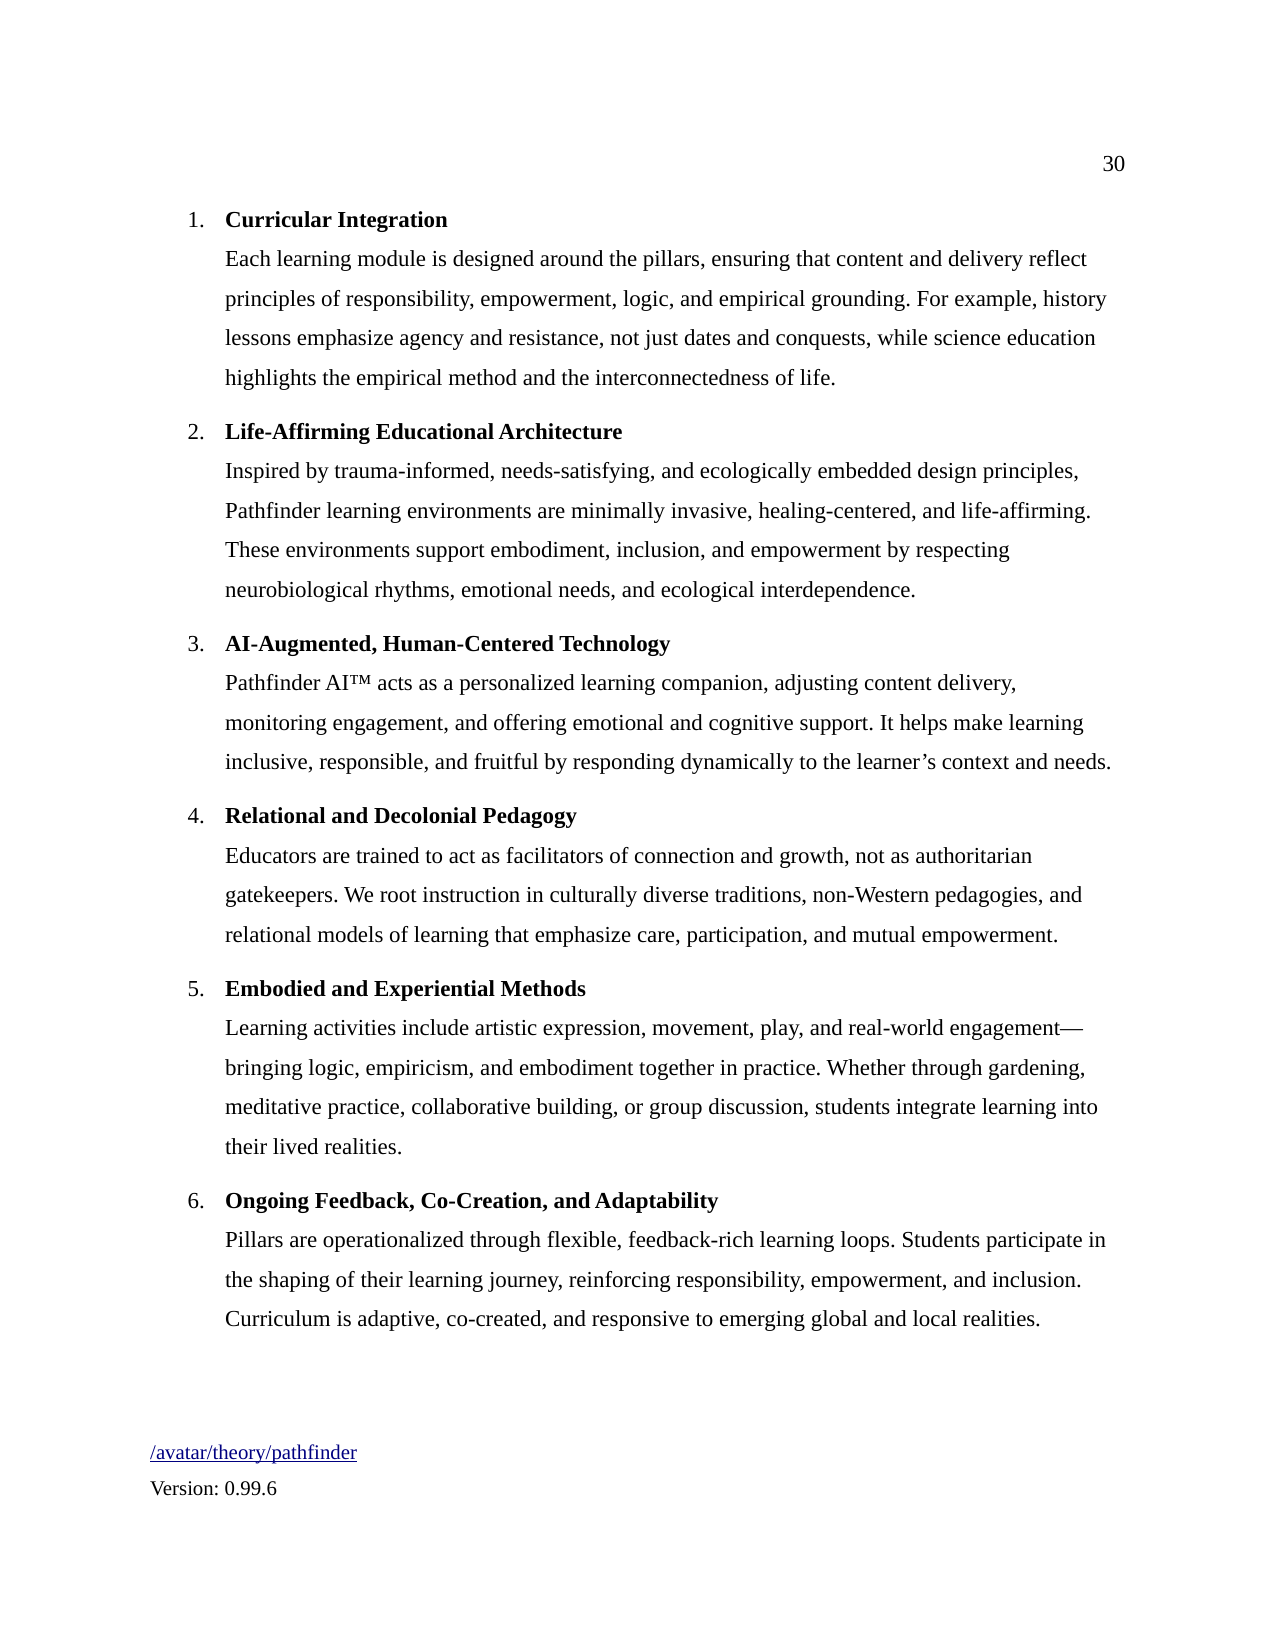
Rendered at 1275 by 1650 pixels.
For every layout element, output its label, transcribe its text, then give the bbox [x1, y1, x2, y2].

list Life-Affirming Educational Architecture Inspired by trauma-informed, needs-satisfying, and ecologically embedded design principles, Pathfinder learning environments are minimally invasive, healing-centered, and life-affirming. These environments support embodiment, inclusion, and empowerment by respecting neurobiological rhythms, emotional needs, and ecological interdependence. [187, 418, 1125, 602]
list Relational and Decolonial Pedagogy Educators are trained to act as facilitators of connection and growth, not as authoritarian gatekeepers. We root instruction in culturally diverse traditions, non-Western pedagogies, and relational models of learning that emphasize care, participation, and mutual empowerment. [187, 802, 1125, 947]
list AI-Augmented, Human-Centered Technology Pathfinder AI™ acts as a personalized learning companion, adjusting content delivery, monitoring engagement, and offering emotional and cognitive support. It helps make learning inclusive, responsible, and fruitful by responding dynamically to the learner’s context and needs. [187, 630, 1125, 774]
list Ongoing Feedback, Co-Creation, and Adaptability Pillars are operationalized through flexible, feedback-rich learning loops. Students participate in the shaping of their learning journey, reinforcing responsibility, empowerment, and inclusion. Curriculum is adaptive, co-created, and responsive to emerging global and local realities. [187, 1187, 1125, 1332]
list Embodied and Experiential Methods Learning activities include artistic expression, movement, play, and real-world engagement—bringing logic, empiricism, and embodiment together in practice. Whether through gardening, meditative practice, collaborative building, or group discussion, students integrate learning into their lived realities. [187, 975, 1125, 1159]
list Curricular Integration Each learning module is designed around the pillars, ensuring that content and delivery reflect principles of responsibility, empowerment, logic, and empirical grounding. For example, history lessons emphasize agency and resistance, not just dates and conquests, while science education highlights the empirical method and the interconnectedness of life. [187, 206, 1125, 390]
